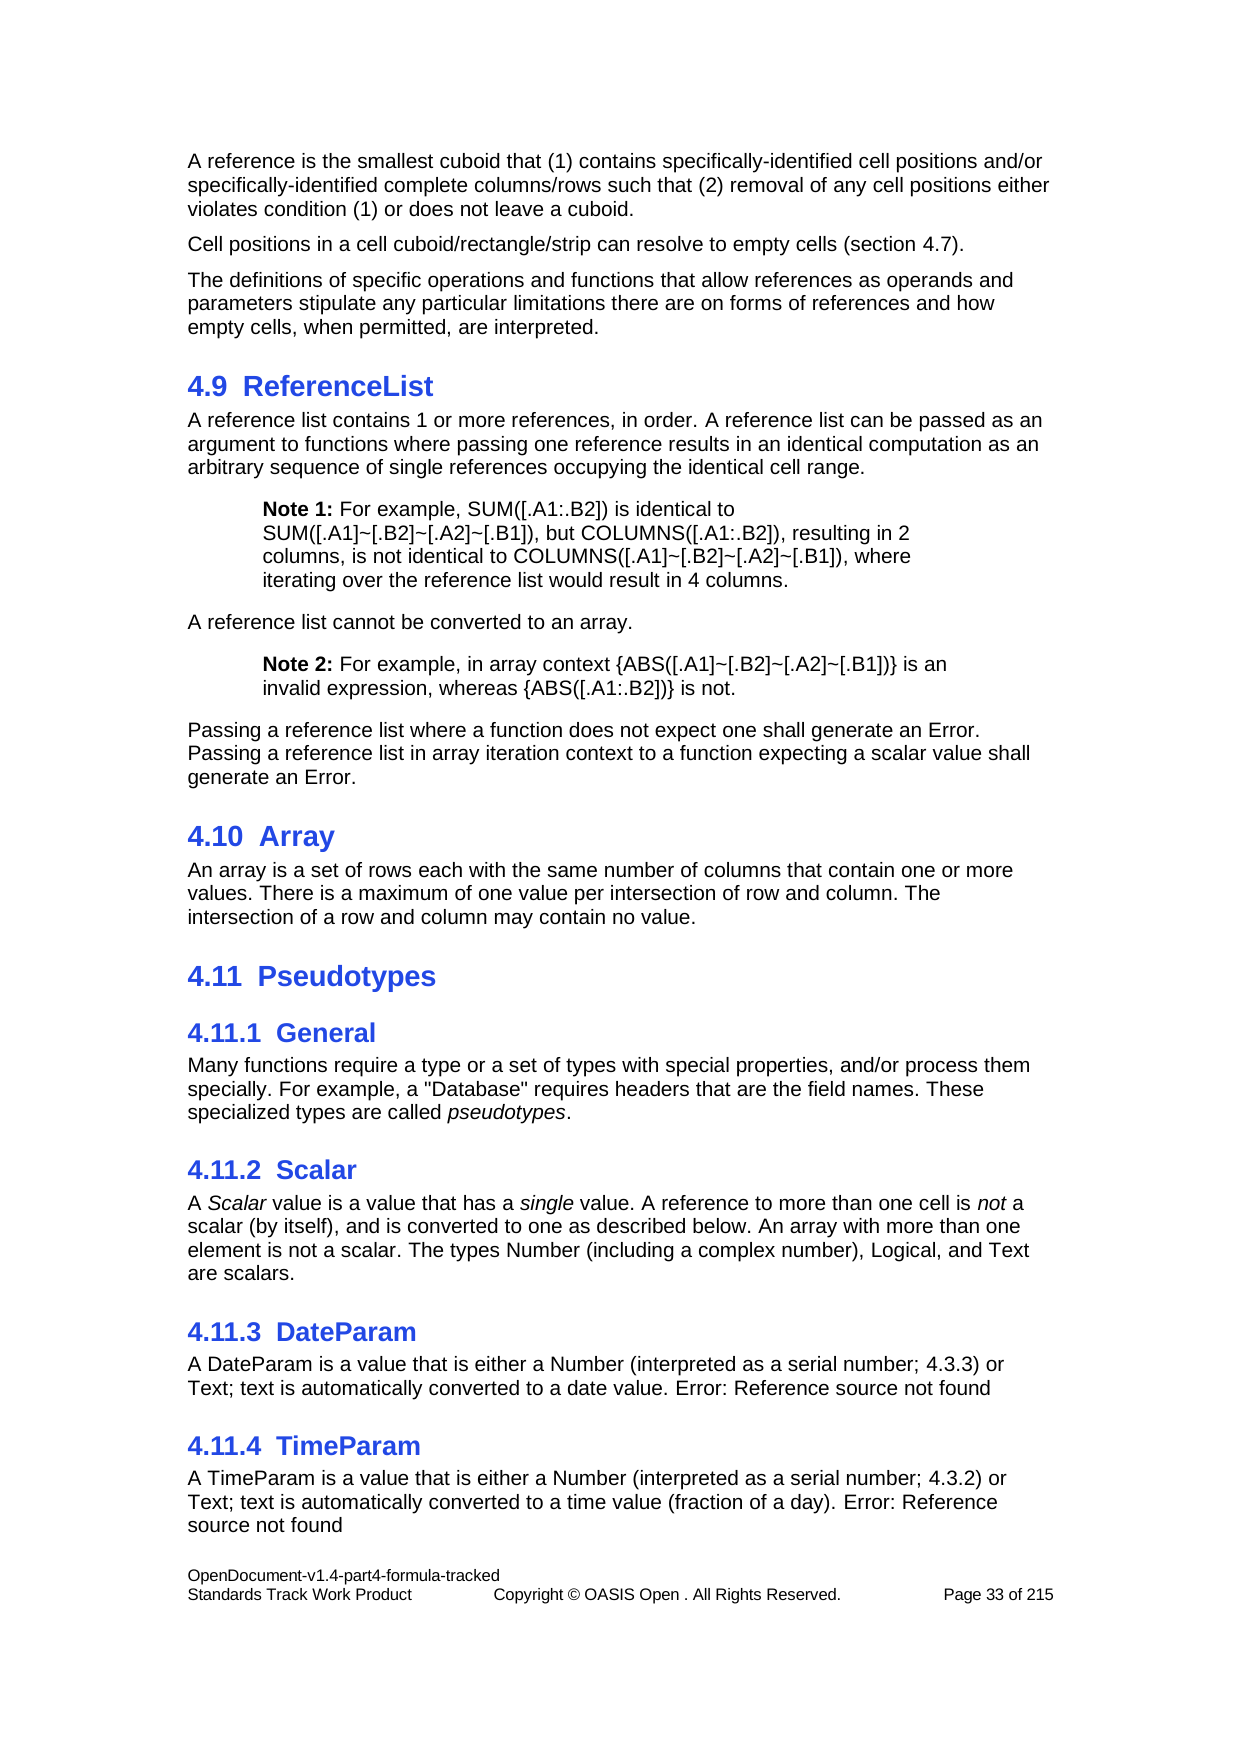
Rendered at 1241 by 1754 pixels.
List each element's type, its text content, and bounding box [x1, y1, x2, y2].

text The definitions of specific operations and functions that allow references as operands and parameters stipulate any particular limitations there are on forms of references and how empty cells, when permitted, are interpreted. [187, 268, 1053, 339]
text A TimeParam is a value that is either a Number (interpreted as a serial number; 4.3.2) or Text; text is automatically converted to a time value (fraction of a day). Error: Reference source not found [187, 1467, 1053, 1537]
text Cell positions in a cell cuboid/rectangle/strip can resolve to empty cells (section 4.7). [187, 233, 1053, 256]
text A reference list cannot be converted to an array. [187, 610, 1053, 634]
subtitle Pseudotypes [187, 960, 1053, 992]
text An array is a set of rows each with the same number of columns that contain one or more values. There is a maximum of one value per intersection of row and column. The intersection of a row and column may contain no value. [187, 858, 1053, 929]
subtitle TimeParam [187, 1431, 1053, 1461]
text A reference is the smallest cuboid that (1) contains specifically-identified cell positions and/or specifically-identified complete columns/rows such that (2) removal of any cell positions either violates condition (1) or does not leave a cuboid. [187, 150, 1053, 221]
subtitle General [187, 1017, 1053, 1047]
text A DateParam is a value that is either a Number (interpreted as a serial number; 4.3.3) or Text; text is automatically converted to a date value. Error: Reference source not found [187, 1352, 1053, 1399]
text Note 2: For example, in array context {ABS([.A1]~[.B2]~[.A2]~[.B1])} is an invalid expression, whereas {ABS([.A1:.B2])} is not. [262, 652, 978, 699]
subtitle Scalar [187, 1155, 1053, 1185]
text Passing a reference list where a function does not expect one shall generate an Error. Passing a reference list in array iteration context to a function expecting a scalar value shall generate an Error. [187, 718, 1053, 789]
subtitle ReferenceList [187, 370, 1053, 402]
text Note 1: For example, SUM([.A1:.B2]) is identical to SUM([.A1]~[.B2]~[.A2]~[.B1]), but COLUMNS([.A1:.B2]), resulting in 2 columns, is not identical to COLUMNS([.A1]~[.B2]~[.A2]~[.B1]), where iterating over the reference list would result in 4 columns. [262, 498, 978, 592]
text A reference list contains 1 or more references, in order. A reference list can be passed as an argument to functions where passing one reference results in an identical computation as an arbitrary sequence of single references occupying the identical cell range. [187, 408, 1053, 479]
text A Scalar value is a value that has a single value. A reference to more than one cell is not a scalar (by itself), and is converted to one as described below. An array with more than one element is not a scalar. The types Number (including a complex number), Logical, and Text are scalars. [187, 1191, 1053, 1285]
text Many functions require a type or a set of types with special properties, and/or process them specially. For example, a "Database" requires headers that are the field names. These specialized types are called pseudotypes. [187, 1053, 1053, 1124]
subtitle Array [187, 820, 1053, 852]
subtitle DateParam [187, 1316, 1053, 1346]
